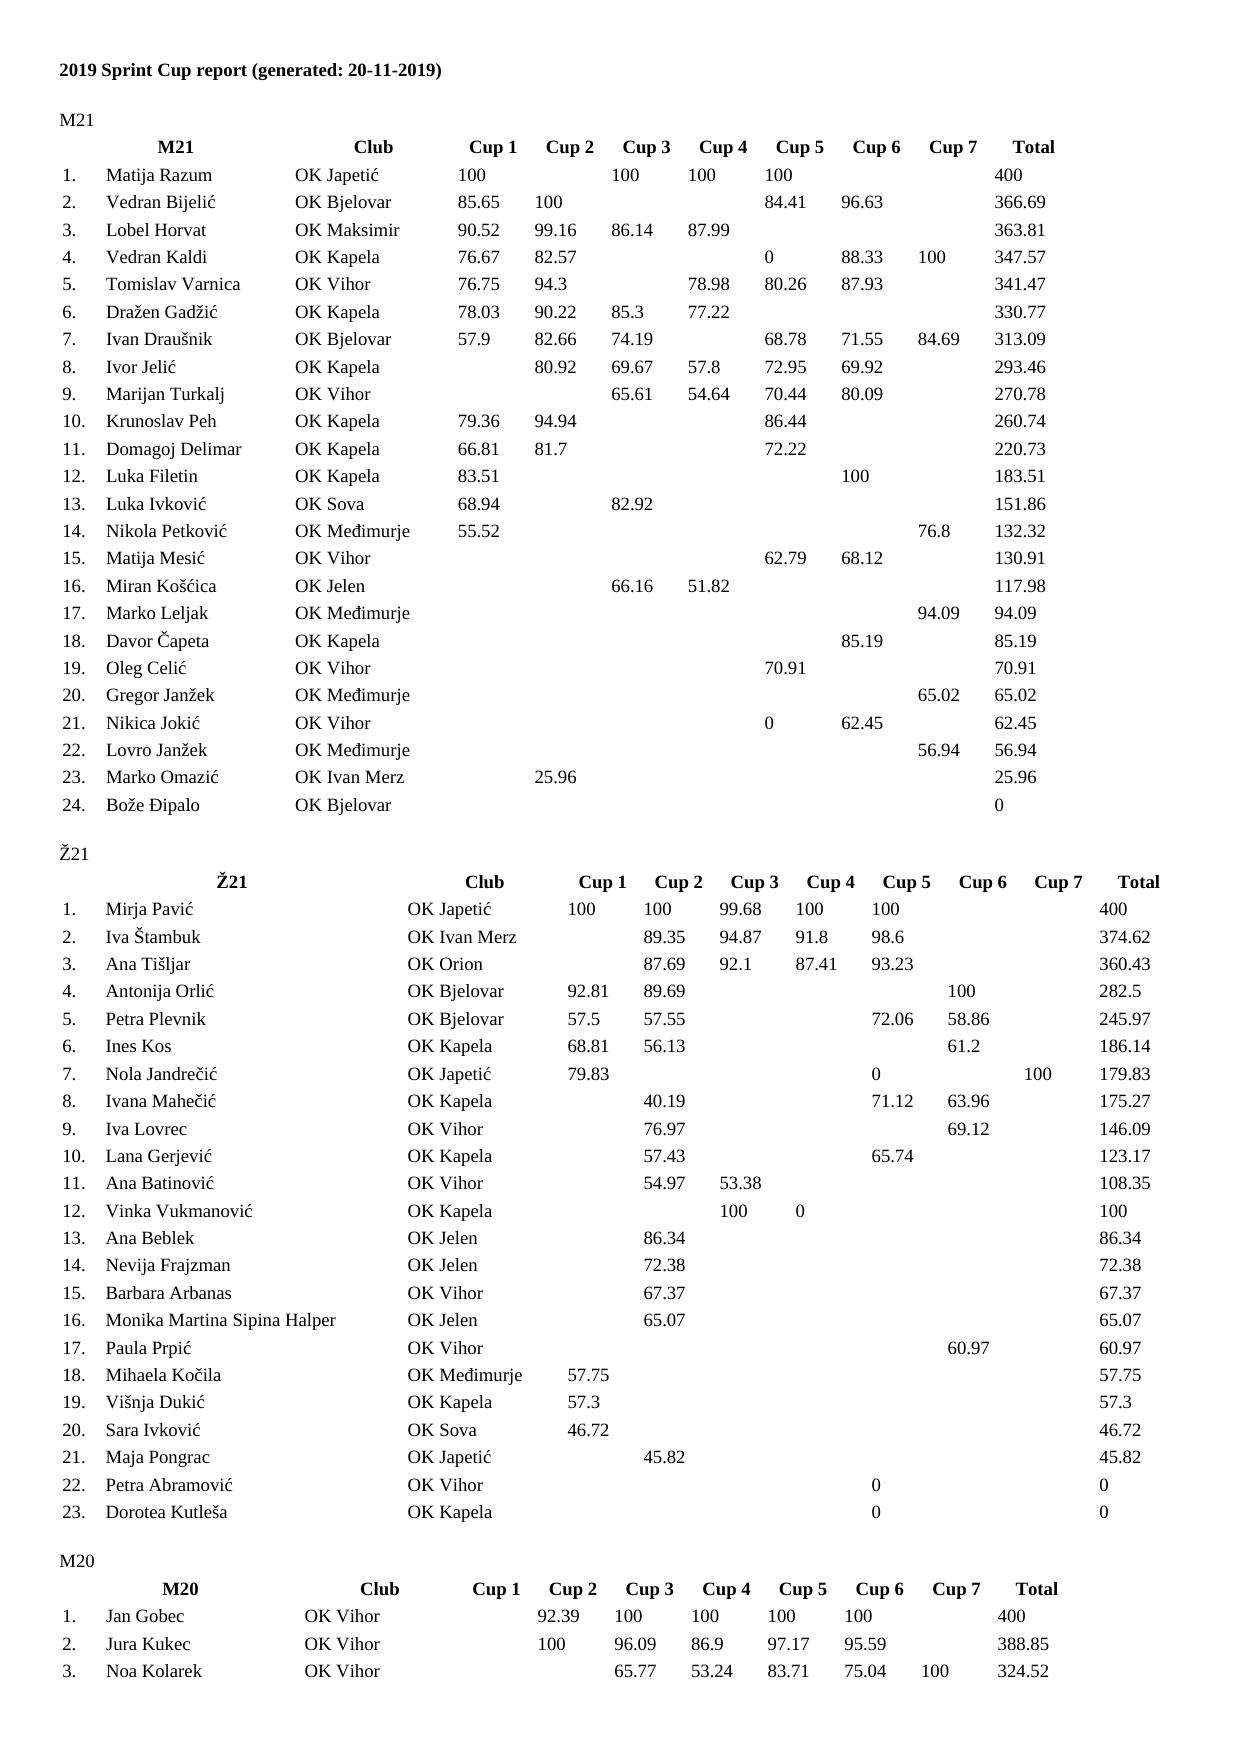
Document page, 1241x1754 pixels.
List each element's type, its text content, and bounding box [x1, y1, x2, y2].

table_cell OK Međimurje [292, 599, 455, 627]
table_cell OK Vihor [292, 709, 455, 736]
table_cell [716, 1224, 792, 1251]
table_cell [1021, 1142, 1096, 1169]
table_cell 313.09 [991, 325, 1076, 353]
table_cell 100 [765, 1603, 841, 1630]
table_header Total [1096, 868, 1181, 895]
table_cell 13. [59, 490, 103, 517]
table_cell 94.94 [531, 408, 608, 435]
table_cell 100 [535, 1630, 611, 1657]
table_cell [531, 572, 608, 599]
table_header Cup 1 [564, 868, 640, 895]
table_header Cup 5 [869, 868, 944, 895]
table_cell [455, 654, 531, 681]
table_cell [1021, 1087, 1096, 1114]
table_cell 70.91 [991, 654, 1076, 681]
table_cell 130.91 [991, 544, 1076, 572]
table_header M20 [59, 1575, 301, 1602]
table_cell 54.97 [640, 1169, 716, 1197]
table_cell 63.96 [945, 1087, 1021, 1114]
table_cell 15. [59, 1279, 102, 1306]
table_cell 56.94 [915, 736, 991, 763]
table_cell 5. [59, 270, 103, 298]
table_cell [838, 654, 915, 681]
table_cell [455, 544, 531, 572]
table_cell OK Kapela [405, 1197, 564, 1224]
table_cell [716, 1251, 792, 1279]
table_cell 22. [59, 1471, 102, 1498]
table_cell [608, 654, 685, 681]
table_cell 71.12 [869, 1087, 944, 1114]
table_cell [793, 1443, 868, 1471]
table_cell 19. [59, 1389, 102, 1416]
table_cell [455, 791, 531, 818]
table_cell 12. [59, 462, 103, 489]
table_cell Ivor Jelić [103, 353, 292, 380]
table_cell [608, 791, 685, 818]
table_cell 100 [716, 1197, 792, 1224]
table_cell 86.44 [761, 408, 838, 435]
table_cell OK Japetić [292, 161, 455, 188]
table_header Ž21 [59, 868, 404, 895]
table_cell [608, 709, 685, 736]
table_cell 3. [59, 1657, 103, 1684]
table_cell 100 [838, 462, 915, 489]
table_cell [761, 681, 838, 709]
table_cell 76.67 [455, 243, 531, 270]
table_cell 53.24 [688, 1657, 764, 1684]
table_cell 25.96 [531, 764, 608, 791]
table_cell [458, 1630, 534, 1657]
table_cell 2. [59, 188, 103, 216]
table_cell [685, 188, 761, 216]
table_cell [531, 517, 608, 544]
table_header Cup 7 [1021, 868, 1096, 895]
table_cell [685, 490, 761, 517]
table_cell [915, 490, 991, 517]
table_cell 72.06 [869, 1005, 944, 1032]
table_cell 3. [59, 950, 102, 977]
table_cell Jan Gobec [103, 1603, 301, 1630]
table_cell Jura Kukec [103, 1630, 301, 1657]
table_cell 51.82 [685, 572, 761, 599]
table_cell 19. [59, 654, 103, 681]
table_cell [945, 1169, 1021, 1197]
table_cell Tomislav Varnica [103, 270, 292, 298]
table_cell 0 [1096, 1471, 1181, 1498]
table_cell Miran Košćica [103, 572, 292, 599]
table_cell [716, 1334, 792, 1361]
table_cell [869, 1032, 944, 1060]
table_header Cup 2 [640, 868, 716, 895]
table_cell [608, 736, 685, 763]
table_cell [945, 923, 1021, 950]
table_cell 388.85 [995, 1630, 1079, 1657]
table_cell [531, 736, 608, 763]
table_cell 21. [59, 1443, 102, 1471]
table_cell [869, 1115, 944, 1142]
table_cell 80.26 [761, 270, 838, 298]
table_cell [716, 1471, 792, 1498]
table_cell Ivan Draušnik [103, 325, 292, 353]
table_cell Bože Đipalo [103, 791, 292, 818]
table_cell 400 [995, 1603, 1079, 1630]
table_cell [793, 1306, 868, 1334]
table_cell 78.98 [685, 270, 761, 298]
table_cell [761, 216, 838, 243]
table_cell 363.81 [991, 216, 1076, 243]
table_cell 74.19 [608, 325, 685, 353]
table_cell [716, 1005, 792, 1032]
table_cell 16. [59, 572, 103, 599]
table_cell [945, 1306, 1021, 1334]
table_cell [685, 435, 761, 462]
table_cell [1021, 1005, 1096, 1032]
table_cell [915, 462, 991, 489]
table_cell 2. [59, 923, 102, 950]
table_cell 100 [841, 1603, 918, 1630]
table_cell [915, 216, 991, 243]
table_cell Vinka Vukmanović [103, 1197, 404, 1224]
table_header Cup 4 [685, 134, 761, 161]
table_cell [716, 1498, 792, 1525]
table_cell 0 [869, 1471, 944, 1498]
table_cell [869, 1169, 944, 1197]
table_cell [918, 1603, 994, 1630]
table_cell [608, 270, 685, 298]
table_cell 86.14 [608, 216, 685, 243]
table_cell [564, 1142, 640, 1169]
table_cell [716, 1361, 792, 1388]
table_cell [915, 544, 991, 572]
table_cell [716, 1087, 792, 1114]
table_cell [945, 1471, 1021, 1498]
table_cell [945, 950, 1021, 977]
table_cell OK Vihor [301, 1657, 458, 1684]
table_cell 17. [59, 1334, 102, 1361]
table_cell 57.3 [1096, 1389, 1181, 1416]
table_cell 76.97 [640, 1115, 716, 1142]
table_cell 100 [640, 895, 716, 923]
table_header M21 [59, 134, 292, 161]
table_cell 220.73 [991, 435, 1076, 462]
table_cell 117.98 [991, 572, 1076, 599]
table_cell [793, 1087, 868, 1114]
table_cell 68.81 [564, 1032, 640, 1060]
table_cell 6. [59, 1032, 102, 1060]
table_cell 366.69 [991, 188, 1076, 216]
table_cell [608, 517, 685, 544]
table_cell [838, 298, 915, 325]
table_cell 87.99 [685, 216, 761, 243]
table_cell [838, 764, 915, 791]
table_cell 90.22 [531, 298, 608, 325]
table_cell [640, 1197, 716, 1224]
table_cell 0 [869, 1498, 944, 1525]
table_cell 9. [59, 380, 103, 407]
table_cell [458, 1603, 534, 1630]
table_cell Nevija Frajzman [103, 1251, 404, 1279]
table_cell [761, 462, 838, 489]
table_cell 0 [1096, 1498, 1181, 1525]
table_cell [1021, 923, 1096, 950]
table_cell [531, 681, 608, 709]
table_cell 108.35 [1096, 1169, 1181, 1197]
table_cell [455, 599, 531, 627]
table_cell [455, 764, 531, 791]
table_cell 86.9 [688, 1630, 764, 1657]
table_cell [838, 572, 915, 599]
table_cell [716, 1389, 792, 1416]
table_cell [640, 1471, 716, 1498]
table_cell OK Kapela [405, 1389, 564, 1416]
table_cell 68.78 [761, 325, 838, 353]
table_cell [716, 1032, 792, 1060]
table_cell [685, 243, 761, 270]
table_cell Ivana Mahečić [103, 1087, 404, 1114]
table_cell [793, 1416, 868, 1443]
table_cell [1021, 1279, 1096, 1306]
table_cell [793, 1334, 868, 1361]
table_cell 0 [761, 709, 838, 736]
table_cell [793, 1115, 868, 1142]
table_cell [455, 736, 531, 763]
table_cell [640, 1361, 716, 1388]
table_cell 100 [564, 895, 640, 923]
table_cell [869, 1416, 944, 1443]
table_cell 82.57 [531, 243, 608, 270]
table_cell 22. [59, 736, 103, 763]
table_cell Matija Razum [103, 161, 292, 188]
table_cell 83.71 [765, 1657, 841, 1684]
table_cell [531, 544, 608, 572]
table_cell [945, 1224, 1021, 1251]
table_cell 70.44 [761, 380, 838, 407]
table_header Cup 3 [608, 134, 685, 161]
table_cell OK Vihor [301, 1603, 458, 1630]
table_cell [838, 435, 915, 462]
table_cell 46.72 [1096, 1416, 1181, 1443]
table_cell 179.83 [1096, 1060, 1181, 1087]
table_cell [531, 627, 608, 654]
table_header Cup 4 [793, 868, 868, 895]
table_cell 57.9 [455, 325, 531, 353]
text 2019 Sprint Cup report (generated: 20-11-2019) [59, 59, 1181, 81]
table_cell 72.38 [640, 1251, 716, 1279]
table_cell [531, 462, 608, 489]
table_cell [869, 978, 944, 1005]
table_cell 18. [59, 627, 103, 654]
table_header Cup 5 [765, 1575, 841, 1602]
table_cell 270.78 [991, 380, 1076, 407]
table_cell [564, 1443, 640, 1471]
table_cell 347.57 [991, 243, 1076, 270]
table_cell [1021, 1251, 1096, 1279]
table_cell [608, 544, 685, 572]
table_cell 99.68 [716, 895, 792, 923]
table_cell [1021, 1361, 1096, 1388]
table_cell 7. [59, 325, 103, 353]
table_cell [685, 764, 761, 791]
table_cell 75.04 [841, 1657, 918, 1684]
table_cell 0 [793, 1197, 868, 1224]
table_cell 20. [59, 1416, 102, 1443]
table_cell Petra Abramović [103, 1471, 404, 1498]
table_cell Lobel Horvat [103, 216, 292, 243]
table_cell 79.83 [564, 1060, 640, 1087]
table_cell 8. [59, 353, 103, 380]
table_cell [838, 599, 915, 627]
table_cell 40.19 [640, 1087, 716, 1114]
table_cell 68.94 [455, 490, 531, 517]
table_cell 0 [991, 791, 1076, 818]
table_cell 96.09 [611, 1630, 688, 1657]
table_cell 92.81 [564, 978, 640, 1005]
table_cell [918, 1630, 994, 1657]
table_cell 88.33 [838, 243, 915, 270]
table_cell 100 [915, 243, 991, 270]
table_header Cup 6 [945, 868, 1021, 895]
table_cell Sara Ivković [103, 1416, 404, 1443]
table_cell 95.59 [841, 1630, 918, 1657]
table_cell 1. [59, 1603, 103, 1630]
table_cell OK Bjelovar [405, 978, 564, 1005]
table_cell Mirja Pavić [103, 895, 404, 923]
table_cell 81.7 [531, 435, 608, 462]
table_cell 4. [59, 978, 102, 1005]
table_cell 89.35 [640, 923, 716, 950]
table_cell [945, 1416, 1021, 1443]
table_cell [640, 1498, 716, 1525]
table_cell Ana Tišljar [103, 950, 404, 977]
table_header Total [991, 134, 1076, 161]
table_cell [915, 764, 991, 791]
table_cell [685, 325, 761, 353]
table_cell [793, 1224, 868, 1251]
table_cell [838, 736, 915, 763]
table_cell [1021, 978, 1096, 1005]
table_cell [793, 978, 868, 1005]
table_cell 151.86 [991, 490, 1076, 517]
table_cell 100 [531, 188, 608, 216]
table_cell [640, 1416, 716, 1443]
table_cell [761, 627, 838, 654]
table_cell [608, 627, 685, 654]
table_cell Lana Gerjević [103, 1142, 404, 1169]
table_cell Iva Lovrec [103, 1115, 404, 1142]
text Ž21 [59, 843, 1181, 865]
table_cell 360.43 [1096, 950, 1181, 977]
table_cell OK Vihor [292, 544, 455, 572]
table_cell 57.55 [640, 1005, 716, 1032]
table_cell Gregor Janžek [103, 681, 292, 709]
table_cell 100 [869, 895, 944, 923]
table_cell Luka Ivković [103, 490, 292, 517]
table_cell [685, 517, 761, 544]
table_cell 1. [59, 895, 102, 923]
table_cell 89.69 [640, 978, 716, 1005]
table_header Cup 4 [688, 1575, 764, 1602]
table_cell OK Vihor [405, 1279, 564, 1306]
table_cell 69.67 [608, 353, 685, 380]
table_cell [564, 1087, 640, 1114]
table_cell OK Kapela [292, 353, 455, 380]
table_cell Ines Kos [103, 1032, 404, 1060]
table_cell [869, 1334, 944, 1361]
table_cell 100 [685, 161, 761, 188]
table_cell 100 [918, 1657, 994, 1684]
table_cell [761, 517, 838, 544]
table_cell [531, 161, 608, 188]
table_cell OK Maksimir [292, 216, 455, 243]
table_cell 24. [59, 791, 103, 818]
table_cell [716, 1142, 792, 1169]
table_cell [869, 1306, 944, 1334]
table_cell 87.41 [793, 950, 868, 977]
table_cell [915, 408, 991, 435]
table_cell Luka Filetin [103, 462, 292, 489]
table_cell [455, 681, 531, 709]
table_cell [564, 1115, 640, 1142]
table_cell 146.09 [1096, 1115, 1181, 1142]
table_cell 94.3 [531, 270, 608, 298]
table_cell OK Sova [292, 490, 455, 517]
table_cell 93.23 [869, 950, 944, 977]
table_cell [531, 490, 608, 517]
table_cell [685, 408, 761, 435]
table_cell OK Kapela [405, 1032, 564, 1060]
table_cell [838, 490, 915, 517]
table_cell OK Vihor [301, 1630, 458, 1657]
table_cell Marko Leljak [103, 599, 292, 627]
table_cell [608, 435, 685, 462]
table_cell 67.37 [640, 1279, 716, 1306]
table_cell OK Kapela [292, 462, 455, 489]
table_cell [793, 1142, 868, 1169]
table_cell [1021, 1389, 1096, 1416]
table_cell 100 [1096, 1197, 1181, 1224]
table_cell [793, 1361, 868, 1388]
table_cell [915, 270, 991, 298]
table_cell 100 [945, 978, 1021, 1005]
table_cell 57.75 [564, 1361, 640, 1388]
table_cell Matija Mesić [103, 544, 292, 572]
table_cell OK Ivan Merz [405, 923, 564, 950]
table_cell 100 [608, 161, 685, 188]
table_cell [455, 709, 531, 736]
table_cell OK Međimurje [405, 1361, 564, 1388]
table_cell [793, 1060, 868, 1087]
table_cell Višnja Dukić [103, 1389, 404, 1416]
table_cell [945, 1361, 1021, 1388]
table_cell [455, 572, 531, 599]
table_cell OK Vihor [292, 654, 455, 681]
table_header Cup 2 [535, 1575, 611, 1602]
table_cell 20. [59, 681, 103, 709]
table_cell [564, 950, 640, 977]
table_cell [1021, 1197, 1096, 1224]
table_cell 67.37 [1096, 1279, 1181, 1306]
table_cell [793, 1279, 868, 1306]
table_cell OK Kapela [292, 435, 455, 462]
table_cell 8. [59, 1087, 102, 1114]
table_cell [1021, 1498, 1096, 1525]
table_cell 186.14 [1096, 1032, 1181, 1060]
table_cell [945, 1197, 1021, 1224]
table_cell [685, 544, 761, 572]
table_cell 100 [455, 161, 531, 188]
table_cell [945, 895, 1021, 923]
table_cell 68.12 [838, 544, 915, 572]
table_cell [945, 1060, 1021, 1087]
table_cell [716, 1443, 792, 1471]
table_cell 10. [59, 408, 103, 435]
table_cell Paula Prpić [103, 1334, 404, 1361]
table_cell [793, 1471, 868, 1498]
table_cell OK Kapela [292, 298, 455, 325]
table_cell 87.69 [640, 950, 716, 977]
table_cell 79.36 [455, 408, 531, 435]
table_cell 71.55 [838, 325, 915, 353]
table_cell OK Orion [405, 950, 564, 977]
table_cell 94.09 [915, 599, 991, 627]
table_cell [945, 1279, 1021, 1306]
table_header Cup 3 [716, 868, 792, 895]
table_cell 282.5 [1096, 978, 1181, 1005]
table_cell 4. [59, 243, 103, 270]
table_cell OK Međimurje [292, 736, 455, 763]
table_cell [1021, 950, 1096, 977]
table_cell [1021, 1334, 1096, 1361]
table_cell [945, 1142, 1021, 1169]
table_cell [838, 791, 915, 818]
table_cell [869, 1279, 944, 1306]
table_cell 94.87 [716, 923, 792, 950]
table_cell Ana Beblek [103, 1224, 404, 1251]
table_cell 3. [59, 216, 103, 243]
table_cell Dražen Gadžić [103, 298, 292, 325]
table_cell 9. [59, 1115, 102, 1142]
table_cell [761, 791, 838, 818]
table_cell 65.07 [1096, 1306, 1181, 1334]
table_cell 6. [59, 298, 103, 325]
table_cell [685, 681, 761, 709]
table_cell 57.43 [640, 1142, 716, 1169]
table_cell 18. [59, 1361, 102, 1388]
table_cell 13. [59, 1224, 102, 1251]
table_cell 85.65 [455, 188, 531, 216]
table_cell 62.79 [761, 544, 838, 572]
table_header Cup 3 [611, 1575, 688, 1602]
table_cell OK Bjelovar [292, 325, 455, 353]
table_cell 123.17 [1096, 1142, 1181, 1169]
table_cell 80.09 [838, 380, 915, 407]
table_cell Dorotea Kutleša [103, 1498, 404, 1525]
table_cell [915, 709, 991, 736]
table_cell [608, 408, 685, 435]
table_cell 14. [59, 517, 103, 544]
table_cell [793, 1251, 868, 1279]
table_cell [564, 1224, 640, 1251]
table_cell [761, 764, 838, 791]
table_cell OK Vihor [405, 1115, 564, 1142]
table_cell 82.66 [531, 325, 608, 353]
table_cell [793, 1032, 868, 1060]
table_cell [915, 627, 991, 654]
table_cell [945, 1498, 1021, 1525]
table_cell [915, 791, 991, 818]
table_cell [1021, 895, 1096, 923]
table_cell [608, 462, 685, 489]
table_cell OK Vihor [405, 1334, 564, 1361]
table_cell 400 [1096, 895, 1181, 923]
table_cell 0 [761, 243, 838, 270]
table_cell 65.07 [640, 1306, 716, 1334]
table_cell 21. [59, 709, 103, 736]
table_cell [761, 599, 838, 627]
table_cell 58.86 [945, 1005, 1021, 1032]
table_cell [608, 764, 685, 791]
table_cell [716, 978, 792, 1005]
table_cell [869, 1251, 944, 1279]
table_cell [685, 654, 761, 681]
text M21 [59, 109, 1181, 130]
table_cell 56.13 [640, 1032, 716, 1060]
table_cell 92.1 [716, 950, 792, 977]
table_cell 96.63 [838, 188, 915, 216]
table_cell [1021, 1471, 1096, 1498]
table_cell [685, 627, 761, 654]
table_cell 87.93 [838, 270, 915, 298]
table_cell 72.38 [1096, 1251, 1181, 1279]
table_cell 25.96 [991, 764, 1076, 791]
table_cell [685, 462, 761, 489]
table_cell 10. [59, 1142, 102, 1169]
table_cell [640, 1334, 716, 1361]
table_cell 175.27 [1096, 1087, 1181, 1114]
table_cell Maja Pongrac [103, 1443, 404, 1471]
table_cell [535, 1657, 611, 1684]
table_cell 61.2 [945, 1032, 1021, 1060]
table_cell [685, 791, 761, 818]
table_cell 84.69 [915, 325, 991, 353]
table_cell [531, 380, 608, 407]
table_cell [761, 490, 838, 517]
table_header Cup 1 [458, 1575, 534, 1602]
table_header Cup 6 [841, 1575, 918, 1602]
table_cell Petra Plevnik [103, 1005, 404, 1032]
table_cell [564, 1251, 640, 1279]
table_cell 66.81 [455, 435, 531, 462]
table_cell 15. [59, 544, 103, 572]
table_cell [608, 188, 685, 216]
table_cell 11. [59, 435, 103, 462]
table_cell Domagoj Delimar [103, 435, 292, 462]
table_cell OK Bjelovar [405, 1005, 564, 1032]
table_cell [945, 1389, 1021, 1416]
table_header Cup 5 [761, 134, 838, 161]
table_cell [915, 188, 991, 216]
table_cell 86.34 [1096, 1224, 1181, 1251]
table_cell 0 [869, 1060, 944, 1087]
table_cell [1021, 1306, 1096, 1334]
table_cell Marijan Turkalj [103, 380, 292, 407]
table_cell 45.82 [1096, 1443, 1181, 1471]
table_cell OK Sova [405, 1416, 564, 1443]
table_cell [915, 435, 991, 462]
table_cell 53.38 [716, 1169, 792, 1197]
table_cell Nikica Jokić [103, 709, 292, 736]
table_cell [455, 353, 531, 380]
table_cell [564, 923, 640, 950]
table_cell [716, 1416, 792, 1443]
table_cell [945, 1443, 1021, 1471]
table_cell [869, 1197, 944, 1224]
table_cell 76.8 [915, 517, 991, 544]
table_cell 62.45 [838, 709, 915, 736]
table_cell 260.74 [991, 408, 1076, 435]
table_cell [838, 216, 915, 243]
table_cell Lovro Janžek [103, 736, 292, 763]
table_cell 46.72 [564, 1416, 640, 1443]
table_cell 45.82 [640, 1443, 716, 1471]
table_cell 11. [59, 1169, 102, 1197]
table_cell 65.61 [608, 380, 685, 407]
table_cell [1021, 1416, 1096, 1443]
table_cell 97.17 [765, 1630, 841, 1657]
table_cell 54.64 [685, 380, 761, 407]
table_cell [685, 599, 761, 627]
table_cell Vedran Kaldi [103, 243, 292, 270]
table_cell 55.52 [455, 517, 531, 544]
table_cell [716, 1115, 792, 1142]
table_cell [793, 1389, 868, 1416]
table_cell 100 [761, 161, 838, 188]
table_cell Barbara Arbanas [103, 1279, 404, 1306]
table_cell [915, 353, 991, 380]
table_cell [564, 1471, 640, 1498]
table_cell 91.8 [793, 923, 868, 950]
table_cell 100 [611, 1603, 688, 1630]
table_cell OK Jelen [405, 1251, 564, 1279]
table_cell Nikola Petković [103, 517, 292, 544]
table_cell 66.16 [608, 572, 685, 599]
table_cell OK Ivan Merz [292, 764, 455, 791]
table_cell OK Vihor [292, 270, 455, 298]
table_cell 5. [59, 1005, 102, 1032]
table_cell 65.77 [611, 1657, 688, 1684]
table_cell 14. [59, 1251, 102, 1279]
table_cell 85.3 [608, 298, 685, 325]
table_cell [1021, 1115, 1096, 1142]
table_cell 2. [59, 1630, 103, 1657]
table_cell 400 [991, 161, 1076, 188]
table_cell [945, 1251, 1021, 1279]
table_cell [869, 1389, 944, 1416]
table_cell [564, 1334, 640, 1361]
table_cell 69.12 [945, 1115, 1021, 1142]
table_cell [1021, 1443, 1096, 1471]
table_cell [564, 1498, 640, 1525]
text M20 [59, 1550, 1181, 1572]
table_cell Ana Batinović [103, 1169, 404, 1197]
table_cell [455, 380, 531, 407]
table_cell Oleg Celić [103, 654, 292, 681]
table_cell [716, 1306, 792, 1334]
table_cell OK Kapela [292, 627, 455, 654]
table_cell [838, 517, 915, 544]
table_cell [1021, 1032, 1096, 1060]
table_header Club [405, 868, 564, 895]
table_cell [869, 1443, 944, 1471]
table_cell [838, 161, 915, 188]
table_cell [793, 1498, 868, 1525]
table_cell 183.51 [991, 462, 1076, 489]
table_cell [608, 243, 685, 270]
table_cell OK Jelen [405, 1306, 564, 1334]
table_cell [793, 1169, 868, 1197]
table_cell [793, 1005, 868, 1032]
table_cell 72.95 [761, 353, 838, 380]
table_cell 132.32 [991, 517, 1076, 544]
table_cell [761, 298, 838, 325]
table_cell 78.03 [455, 298, 531, 325]
table_cell 65.02 [991, 681, 1076, 709]
table_cell OK Međimurje [292, 681, 455, 709]
table_cell 341.47 [991, 270, 1076, 298]
table_cell 80.92 [531, 353, 608, 380]
table_cell [458, 1657, 534, 1684]
table_cell [915, 380, 991, 407]
table_cell [761, 736, 838, 763]
table_cell [915, 654, 991, 681]
table_cell 72.22 [761, 435, 838, 462]
table_cell 56.94 [991, 736, 1076, 763]
table_cell OK Jelen [292, 572, 455, 599]
table_cell Noa Kolarek [103, 1657, 301, 1684]
table_cell 98.6 [869, 923, 944, 950]
table_cell OK Jelen [405, 1224, 564, 1251]
table_cell OK Kapela [405, 1142, 564, 1169]
table_header Cup 7 [918, 1575, 994, 1602]
table_cell Mihaela Kočila [103, 1361, 404, 1388]
table_cell 65.74 [869, 1142, 944, 1169]
table_cell [915, 572, 991, 599]
table_cell [915, 298, 991, 325]
table_cell Krunoslav Peh [103, 408, 292, 435]
table_cell Monika Martina Sipina Halper [103, 1306, 404, 1334]
table_cell 76.75 [455, 270, 531, 298]
table_cell 65.02 [915, 681, 991, 709]
table_cell Iva Štambuk [103, 923, 404, 950]
table_cell 17. [59, 599, 103, 627]
table_cell 57.75 [1096, 1361, 1181, 1388]
table_cell OK Vihor [405, 1169, 564, 1197]
table_cell OK Japetić [405, 1443, 564, 1471]
table_cell Marko Omazić [103, 764, 292, 791]
table_cell [915, 161, 991, 188]
table_cell [640, 1389, 716, 1416]
table_cell 23. [59, 764, 103, 791]
table_cell 100 [793, 895, 868, 923]
table_cell 84.41 [761, 188, 838, 216]
table_cell 57.3 [564, 1389, 640, 1416]
table_cell 57.5 [564, 1005, 640, 1032]
table_cell [869, 1224, 944, 1251]
table_cell [608, 599, 685, 627]
table_cell [608, 681, 685, 709]
table_cell [564, 1279, 640, 1306]
table_cell 1. [59, 161, 103, 188]
table_cell [869, 1361, 944, 1388]
table_cell 99.16 [531, 216, 608, 243]
table_cell [838, 408, 915, 435]
table_cell 69.92 [838, 353, 915, 380]
table_cell Antonija Orlić [103, 978, 404, 1005]
table_header Cup 7 [915, 134, 991, 161]
table_cell 324.52 [995, 1657, 1079, 1684]
table_cell 293.46 [991, 353, 1076, 380]
table_cell 85.19 [991, 627, 1076, 654]
table_cell [640, 1060, 716, 1087]
table_cell [531, 709, 608, 736]
table_cell OK Kapela [292, 243, 455, 270]
table_cell 90.52 [455, 216, 531, 243]
table_cell 85.19 [838, 627, 915, 654]
table_cell [685, 736, 761, 763]
table_cell 23. [59, 1498, 102, 1525]
table_cell OK Bjelovar [292, 791, 455, 818]
table_cell [531, 599, 608, 627]
table_cell [564, 1306, 640, 1334]
table_cell 57.8 [685, 353, 761, 380]
table_cell 374.62 [1096, 923, 1181, 950]
table_cell OK Kapela [292, 408, 455, 435]
table_cell 330.77 [991, 298, 1076, 325]
table_cell [761, 572, 838, 599]
table_cell Vedran Bijelić [103, 188, 292, 216]
table_cell 94.09 [991, 599, 1076, 627]
table_cell OK Bjelovar [292, 188, 455, 216]
table_cell 62.45 [991, 709, 1076, 736]
table_cell 92.39 [535, 1603, 611, 1630]
table_cell [531, 654, 608, 681]
table_cell 82.92 [608, 490, 685, 517]
table_cell 70.91 [761, 654, 838, 681]
table_cell Nola Jandrečić [103, 1060, 404, 1087]
table_cell 16. [59, 1306, 102, 1334]
table_cell [1021, 1169, 1096, 1197]
table_cell [455, 627, 531, 654]
table_cell 77.22 [685, 298, 761, 325]
table_cell OK Vihor [405, 1471, 564, 1498]
table_header Cup 1 [455, 134, 531, 161]
table_header Club [292, 134, 455, 161]
table_cell [716, 1279, 792, 1306]
table_cell [564, 1197, 640, 1224]
table_cell 100 [1021, 1060, 1096, 1087]
table_cell OK Kapela [405, 1087, 564, 1114]
table_cell [1021, 1224, 1096, 1251]
table_cell OK Kapela [405, 1498, 564, 1525]
table_cell 60.97 [945, 1334, 1021, 1361]
table_cell Davor Čapeta [103, 627, 292, 654]
table_cell 60.97 [1096, 1334, 1181, 1361]
table_cell [564, 1169, 640, 1197]
table_header Total [995, 1575, 1079, 1602]
table_cell OK Međimurje [292, 517, 455, 544]
table_header Cup 2 [531, 134, 608, 161]
table_cell [838, 681, 915, 709]
table_header Cup 6 [838, 134, 915, 161]
table_cell [685, 709, 761, 736]
table_cell OK Vihor [292, 380, 455, 407]
table_cell 245.97 [1096, 1005, 1181, 1032]
table_cell 86.34 [640, 1224, 716, 1251]
table_header Club [301, 1575, 458, 1602]
table_cell 12. [59, 1197, 102, 1224]
table_cell [716, 1060, 792, 1087]
table_cell [531, 791, 608, 818]
table_cell OK Japetić [405, 1060, 564, 1087]
table_cell 7. [59, 1060, 102, 1087]
table_cell 100 [688, 1603, 764, 1630]
table_cell 83.51 [455, 462, 531, 489]
table_cell OK Japetić [405, 895, 564, 923]
